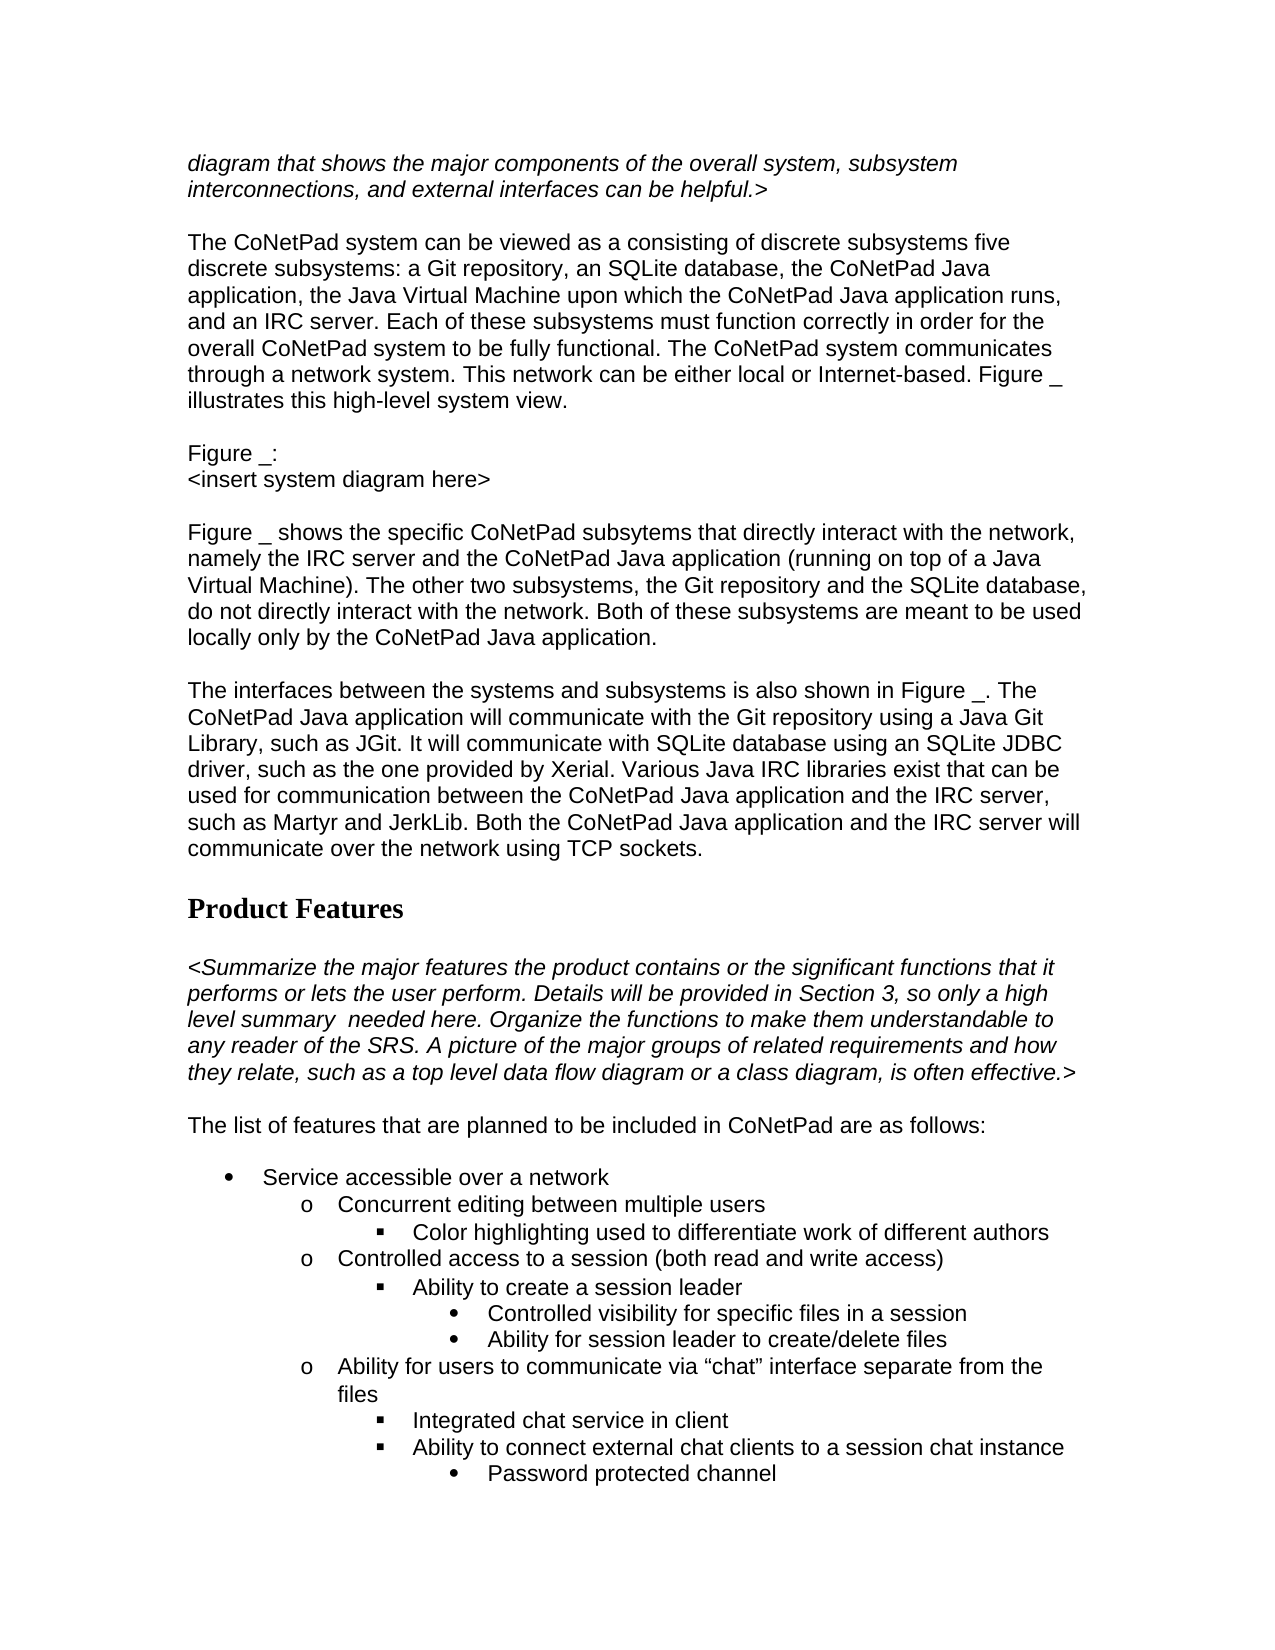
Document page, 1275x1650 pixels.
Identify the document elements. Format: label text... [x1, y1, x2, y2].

text Figure _: [187, 440, 1087, 466]
list Integrated chat service in client [375, 1407, 1087, 1434]
list Controlled access to a session (both read and write access) [300, 1245, 1087, 1274]
list Ability to connect external chat clients to a session chat instance [375, 1434, 1087, 1460]
text diagram that shows the major components of the overall system, subsystem interconnections, and external interfaces can be helpful.> [187, 150, 1087, 203]
text The list of features that are planned to be included in CoNetPad are as follows: [187, 1112, 1087, 1138]
text The interfaces between the systems and subsystems is also shown in Figure _. The CoNetPad Java application will communicate with the Git repository using a Java Git Library, such as JGit. It will communicate with SQLite database using an SQLite JDBC driver, such as the one provided by Xerial. Various Java IRC libraries exist that can be used for communication between the CoNetPad Java application and the IRC server, such as Martyr and JerkLib. Both the CoNetPad Java application and the IRC server will communicate over the network using TCP sockets. [187, 677, 1087, 862]
list Color highlighting used to differentiate work of different authors [375, 1219, 1087, 1245]
subtitle Product Features [187, 891, 1087, 924]
list Concurrent editing between multiple users [300, 1191, 1087, 1219]
text Figure _ shows the specific CoNetPad subsytems that directly interact with the network, namely the IRC server and the CoNetPad Java application (running on top of a Java Virtual Machine). The other two subsystems, the Git repository and the SQLite database, do not directly interact with the network. Both of these subsystems are meant to be used locally only by the CoNetPad Java application. [187, 519, 1087, 651]
list Ability to create a session leader [375, 1274, 1087, 1300]
text <Summarize the major features the product contains or the significant functions that it performs or lets the user perform. Details will be provided in Section 3, so only a high level summary needed here. Organize the functions to make them understandable to any reader of the SRS. A picture of the major groups of related requirements and how they relate, such as a top level data flow diagram or a class diagram, is often effective.> [187, 953, 1087, 1085]
text The CoNetPad system can be viewed as a consisting of discrete subsystems five discrete subsystems: a Git repository, an SQLite database, the CoNetPad Java application, the Java Virtual Machine upon which the CoNetPad Java application runs, and an IRC server. Each of these subsystems must function correctly in order for the overall CoNetPad system to be fully functional. The CoNetPad system communicates through a network system. This network can be either local or Internet-based. Figure _ illustrates this high-level system view. [187, 229, 1087, 413]
list Ability for session leader to create/delete files [450, 1326, 1087, 1353]
list Password protected channel [450, 1460, 1087, 1486]
list Controlled visibility for specific files in a session [450, 1300, 1087, 1326]
list Ability for users to communicate via “chat” interface separate from the files [300, 1353, 1087, 1407]
list Service accessible over a network [225, 1164, 1087, 1191]
text <insert system diagram here> [187, 466, 1087, 493]
